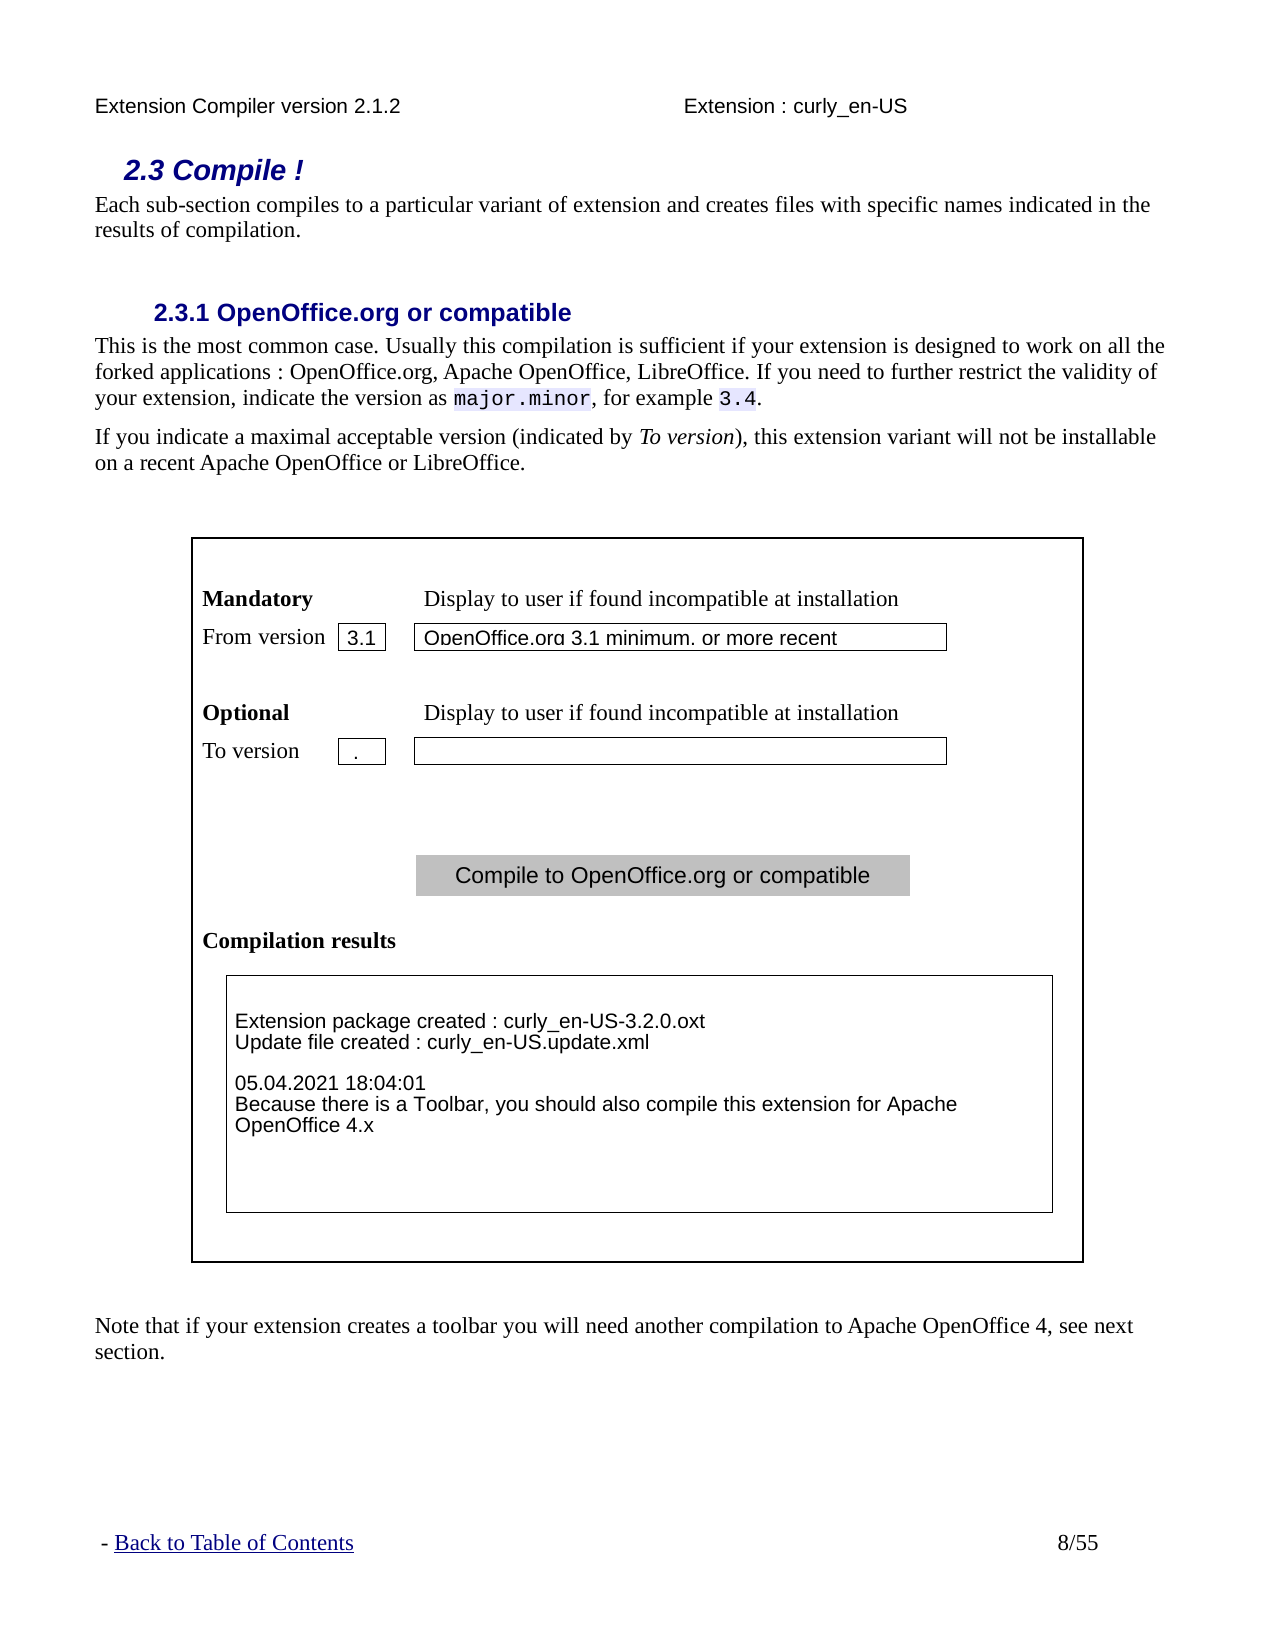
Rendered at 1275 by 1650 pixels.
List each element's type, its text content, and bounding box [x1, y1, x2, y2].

text Mandatory Display to user if found incompatible at installation [202, 586, 1073, 612]
text From version [202, 624, 338, 650]
text To version [202, 738, 338, 764]
subtitle Compile ! [124, 153, 1181, 186]
text [386, 624, 414, 650]
text [947, 738, 1073, 764]
text Compilation results [202, 928, 1073, 954]
text This is the most common case. Usually this compilation is sufficient if your extension is designed to work on all the forked applications : OpenOffice.org, Apache OpenOffice, LibreOffice. If you need to further restrict the validity of your extension, indicate the version as major.minor, for example 3.4. [94, 333, 1181, 411]
text Optional Display to user if found incompatible at installation [202, 700, 1073, 726]
subtitle OpenOffice.org or compatible [153, 299, 1181, 327]
text Each sub-section compiles to a particular variant of extension and creates files with specific names indicated in the results of compilation. [94, 192, 1181, 243]
text [947, 624, 1073, 650]
text If you indicate a maximal acceptable version (indicated by To version), this extension variant will not be installable on a recent Apache OpenOffice or LibreOffice. [94, 424, 1181, 475]
text [386, 738, 414, 764]
text Note that if your extension creates a toolbar you will need another compilation to Apache OpenOffice 4, see next section. [94, 1313, 1181, 1364]
